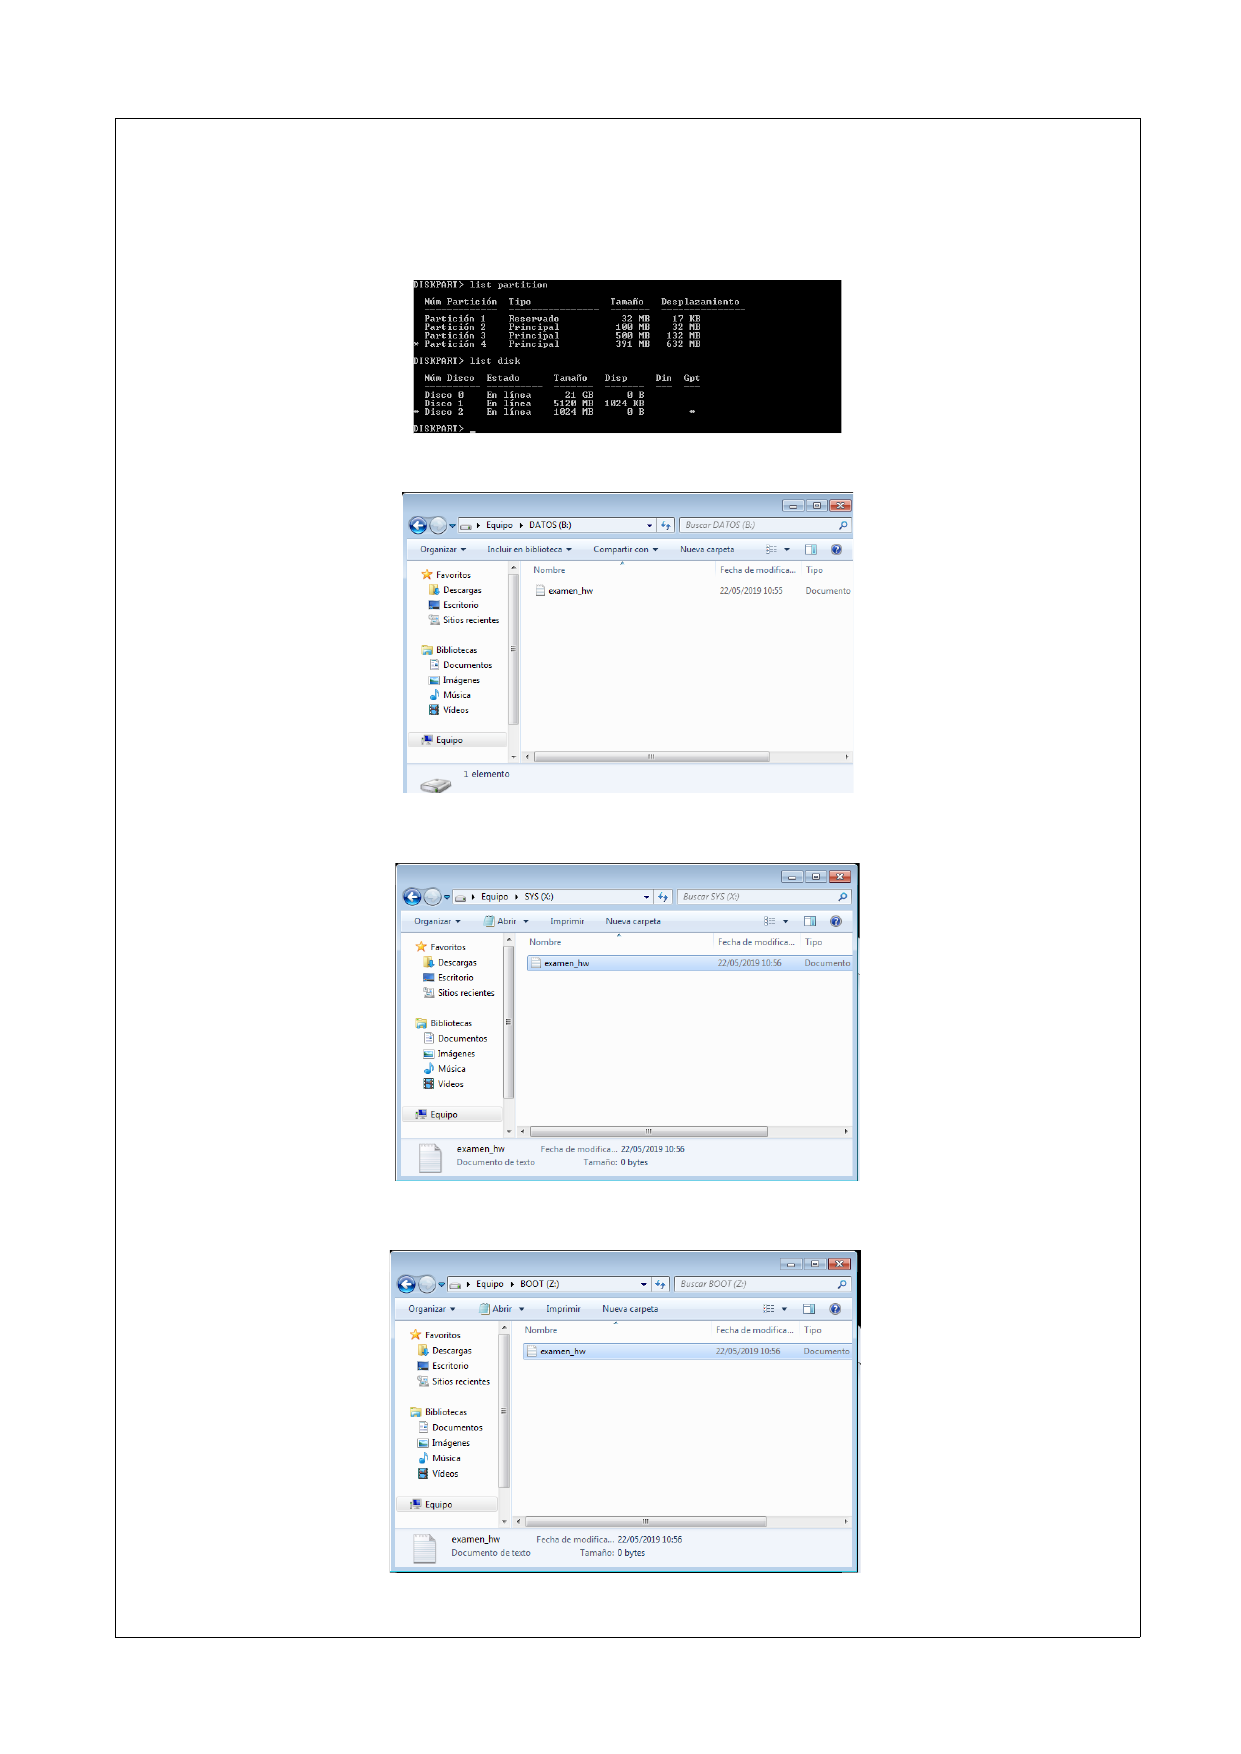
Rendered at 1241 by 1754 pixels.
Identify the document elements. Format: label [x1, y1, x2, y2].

picture [413, 280, 420, 434]
